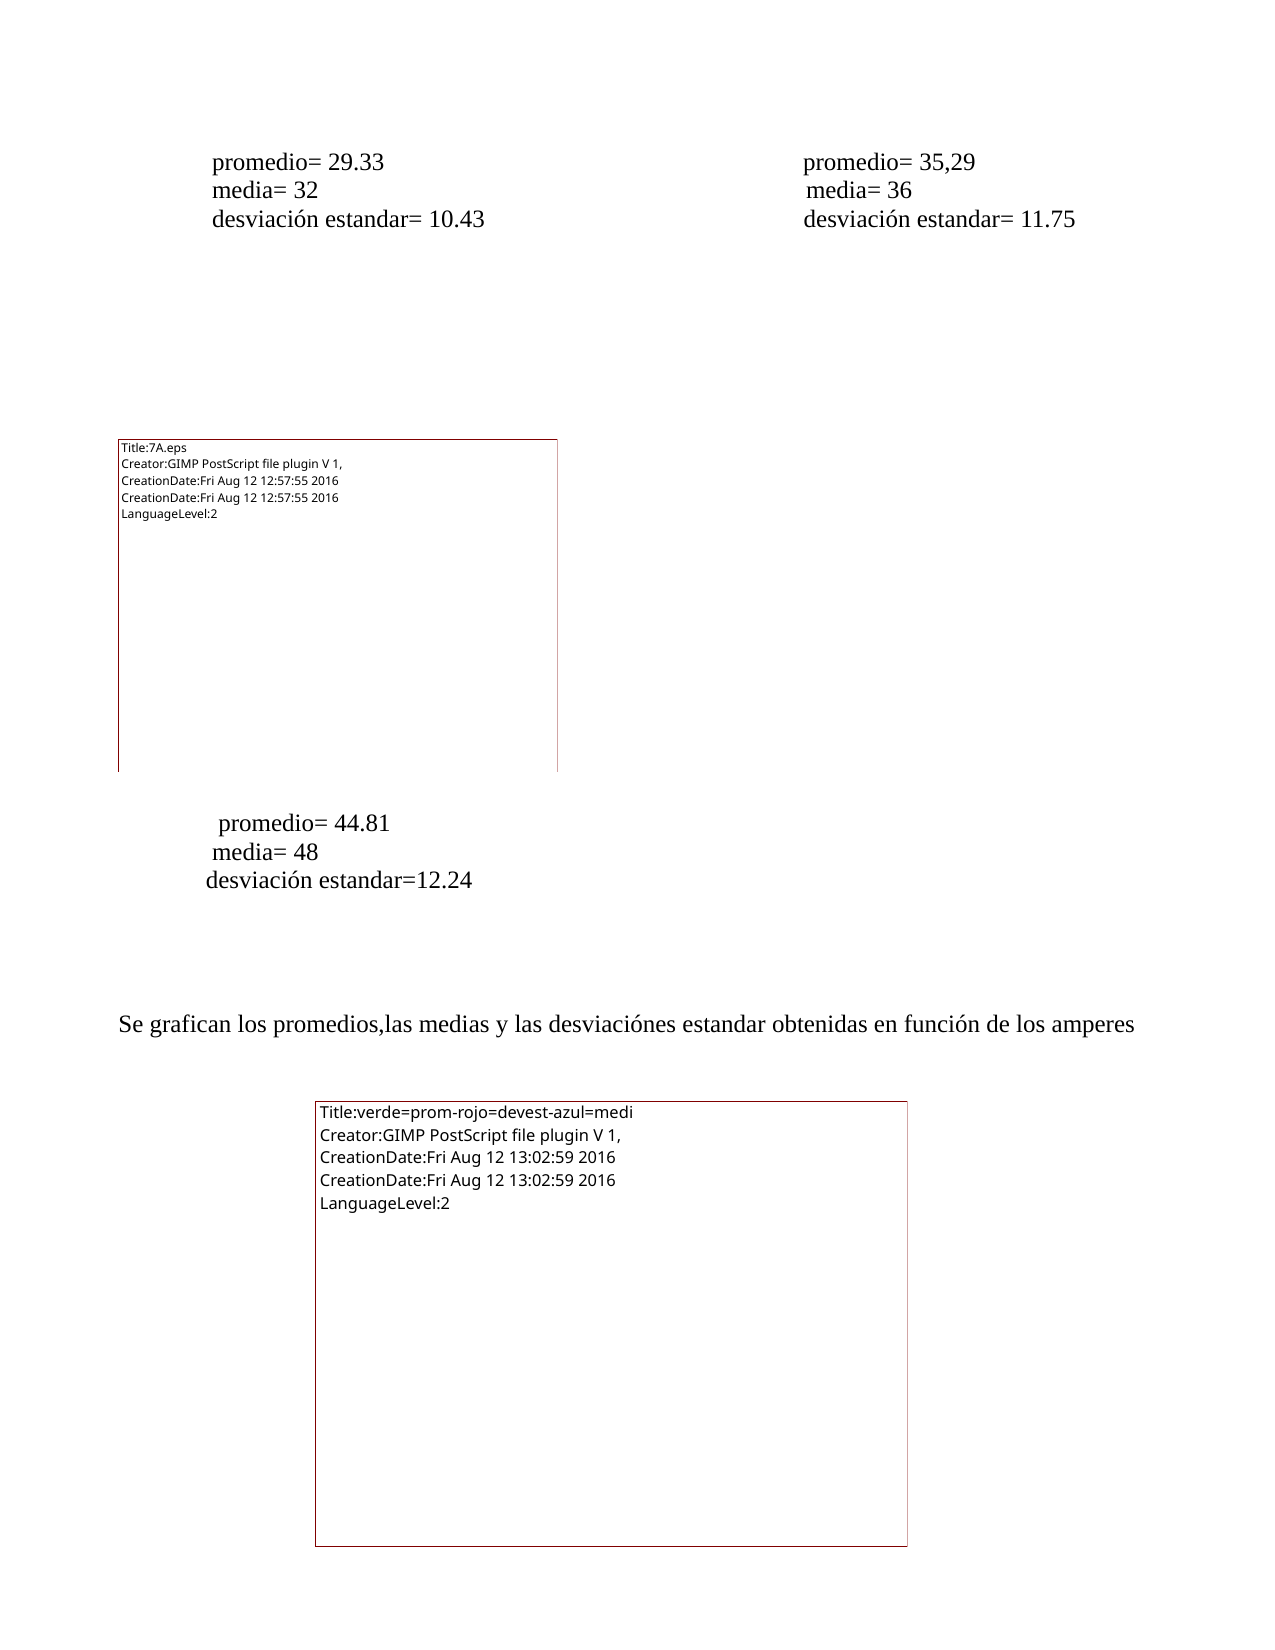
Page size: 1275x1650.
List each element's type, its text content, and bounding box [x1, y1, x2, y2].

text Se grafican los promedios,las medias y las desviaciónes estandar obtenidas en función de los amperes [118, 1009, 1157, 1038]
text media= 32 media= 36 [118, 176, 1157, 204]
text promedio= 29.33 promedio= 35,29 [118, 147, 1157, 176]
text desviación estandar=12.24 [118, 866, 1157, 894]
text media= 48 [118, 837, 1157, 866]
text desviación estandar= 10.43 desviación estandar= 11.75 [118, 204, 1157, 233]
text promedio= 44.81 [118, 808, 1157, 837]
